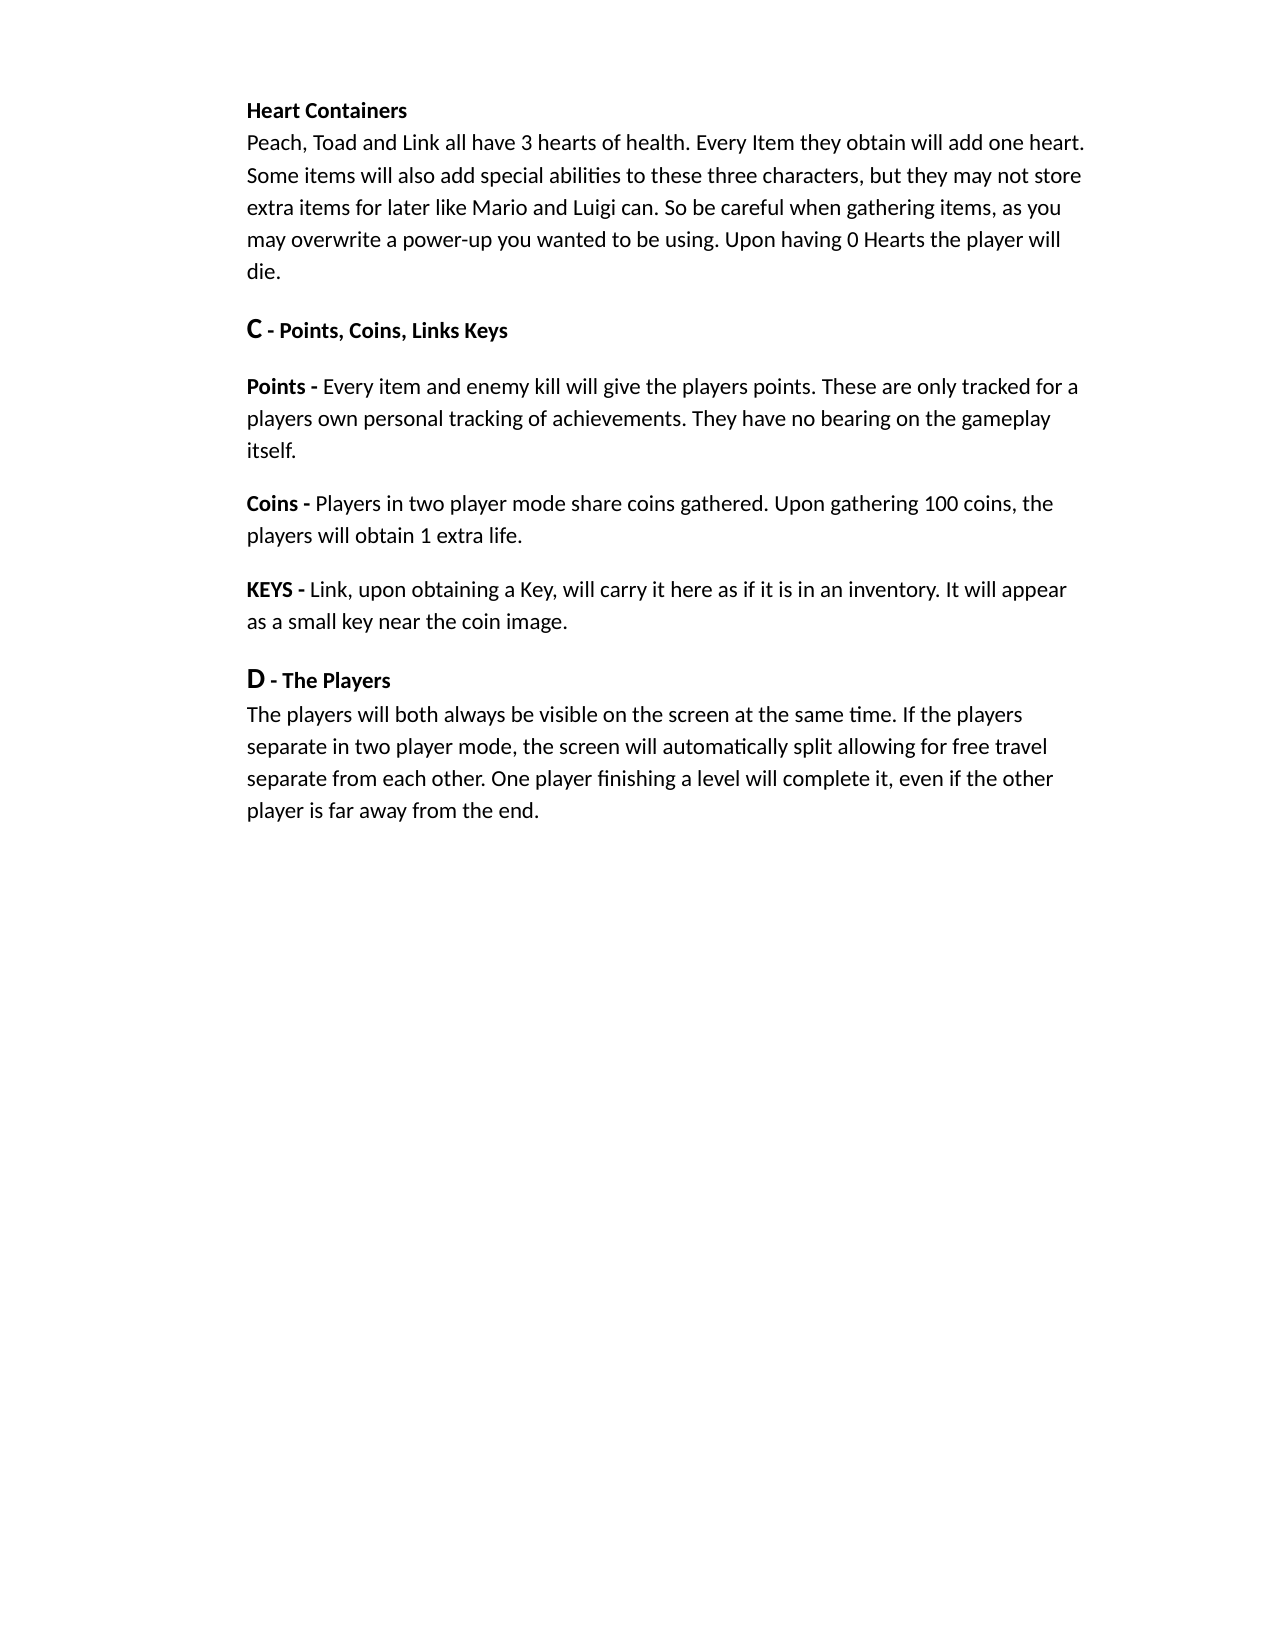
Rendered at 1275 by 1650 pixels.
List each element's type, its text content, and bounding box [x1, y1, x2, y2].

text D - The Players The players will both always be visible on the screen at the same time. If the players separate in two player mode, the screen will automatically split allowing for free travel separate from each other. One player finishing a level will complete it, even if the other player is far away from the end. [247, 660, 1087, 824]
text Heart Containers Peach, Toad and Link all have 3 hearts of health. Every Item they obtain will add one heart. Some items will also add special abilities to these three characters, but they may not store extra items for later like Mario and Luigi can. So be careful when gathering items, as you may overwrite a power-up you wanted to be using. Upon having 0 Hearts the player will die. [247, 96, 1087, 285]
text KEYS - Link, upon obtaining a Key, will carry it here as if it is in an inventory. It will appear as a small key near the coin image. [247, 575, 1087, 635]
text Coins - Players in two player mode share coins gathered. Upon gathering 100 coins, the players will obtain 1 extra life. [247, 489, 1087, 550]
text Points - Every item and enemy kill will give the players points. These are only tracked for a players own personal tracking of achievements. They have no bearing on the gameplay itself. [247, 372, 1087, 464]
text C - Points, Coins, Links Keys [247, 310, 1087, 346]
